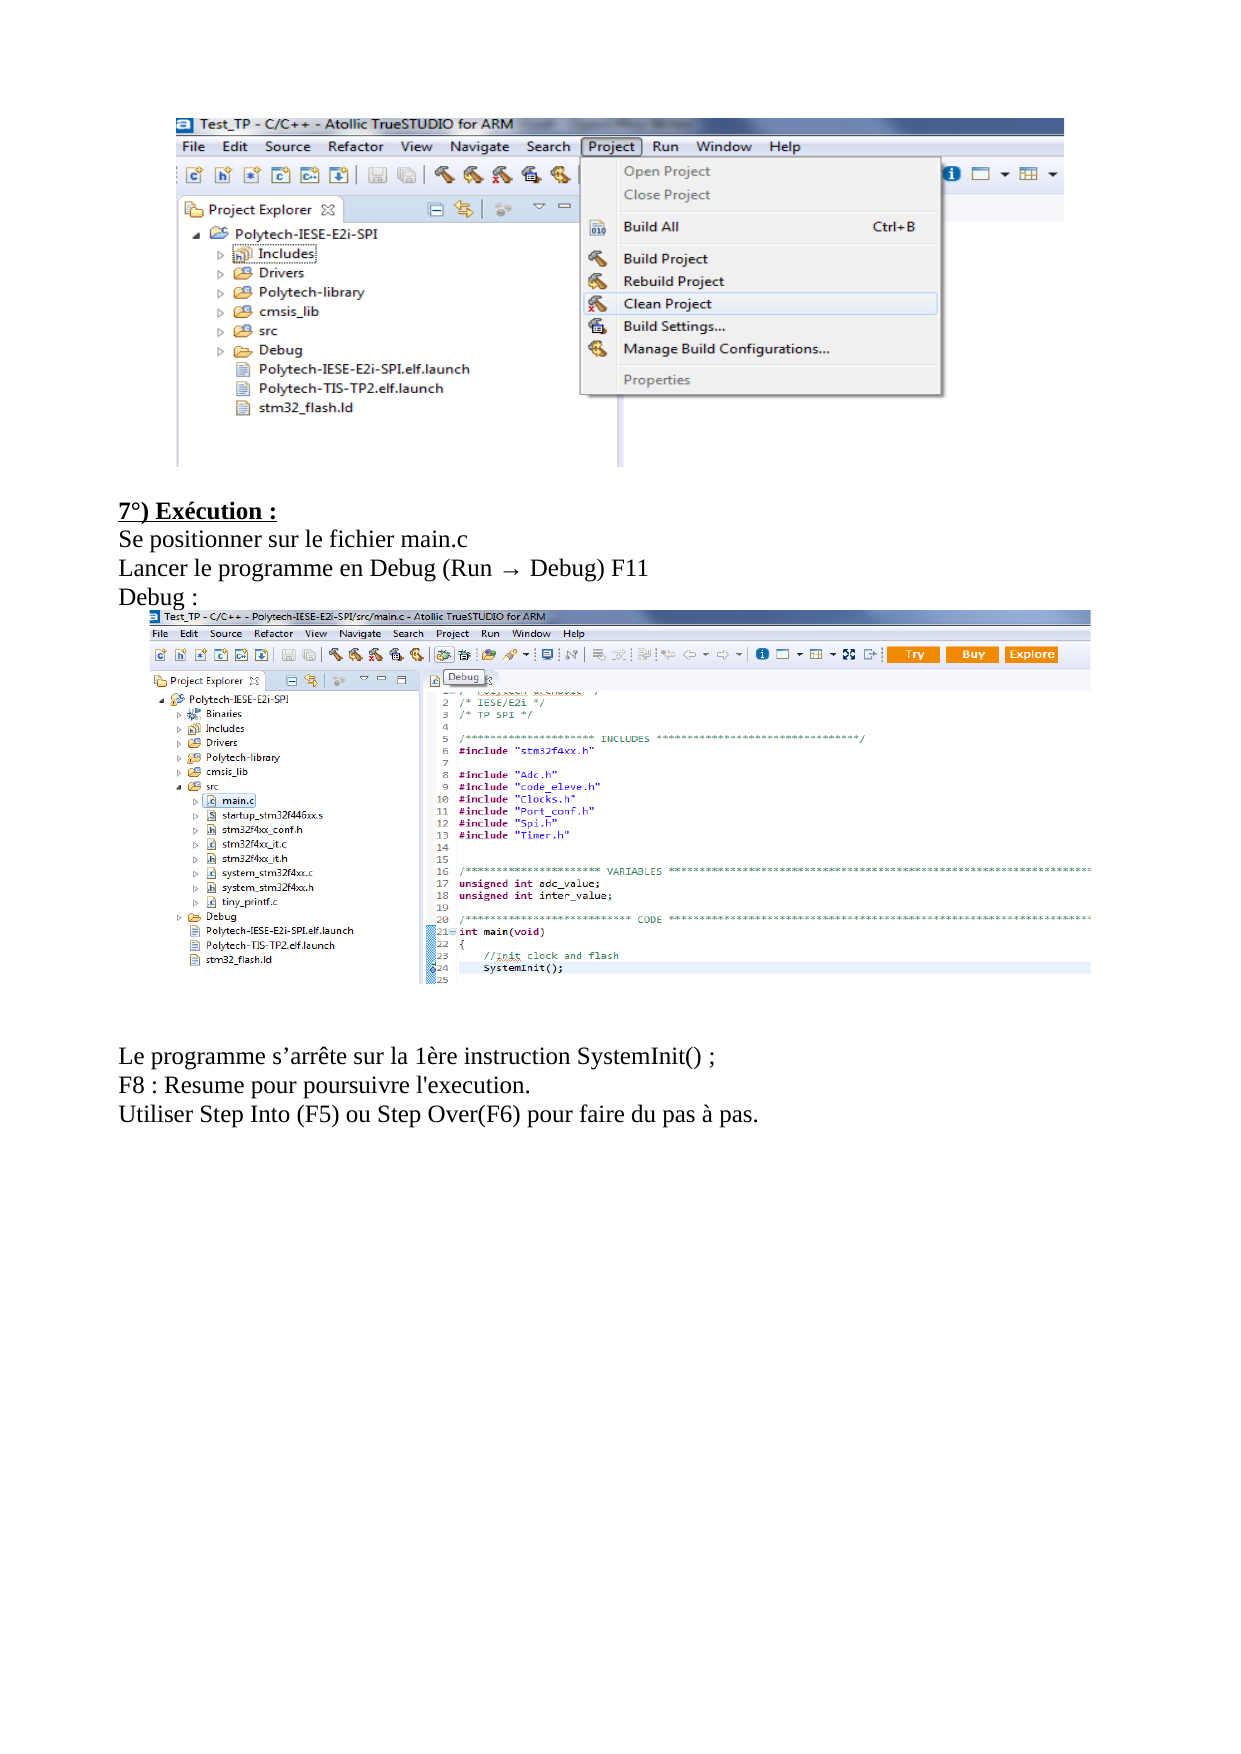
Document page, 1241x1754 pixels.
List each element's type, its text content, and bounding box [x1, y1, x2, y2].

text 7°) Exécution : [118, 496, 1122, 524]
text Le programme s’arrête sur la 1ère instruction SystemInit() ; [118, 1041, 1122, 1070]
text F8 : Resume pour poursuivre l'execution. [118, 1070, 1122, 1099]
text Lancer le programme en Debug (Run → Debug) F11 [118, 553, 1122, 582]
text Utiliser Step Into (F5) ou Step Over(F6) pour faire du pas à pas. [118, 1099, 1122, 1128]
text Se positionner sur le fichier main.c [118, 524, 1122, 553]
text Debug : [118, 582, 1122, 611]
